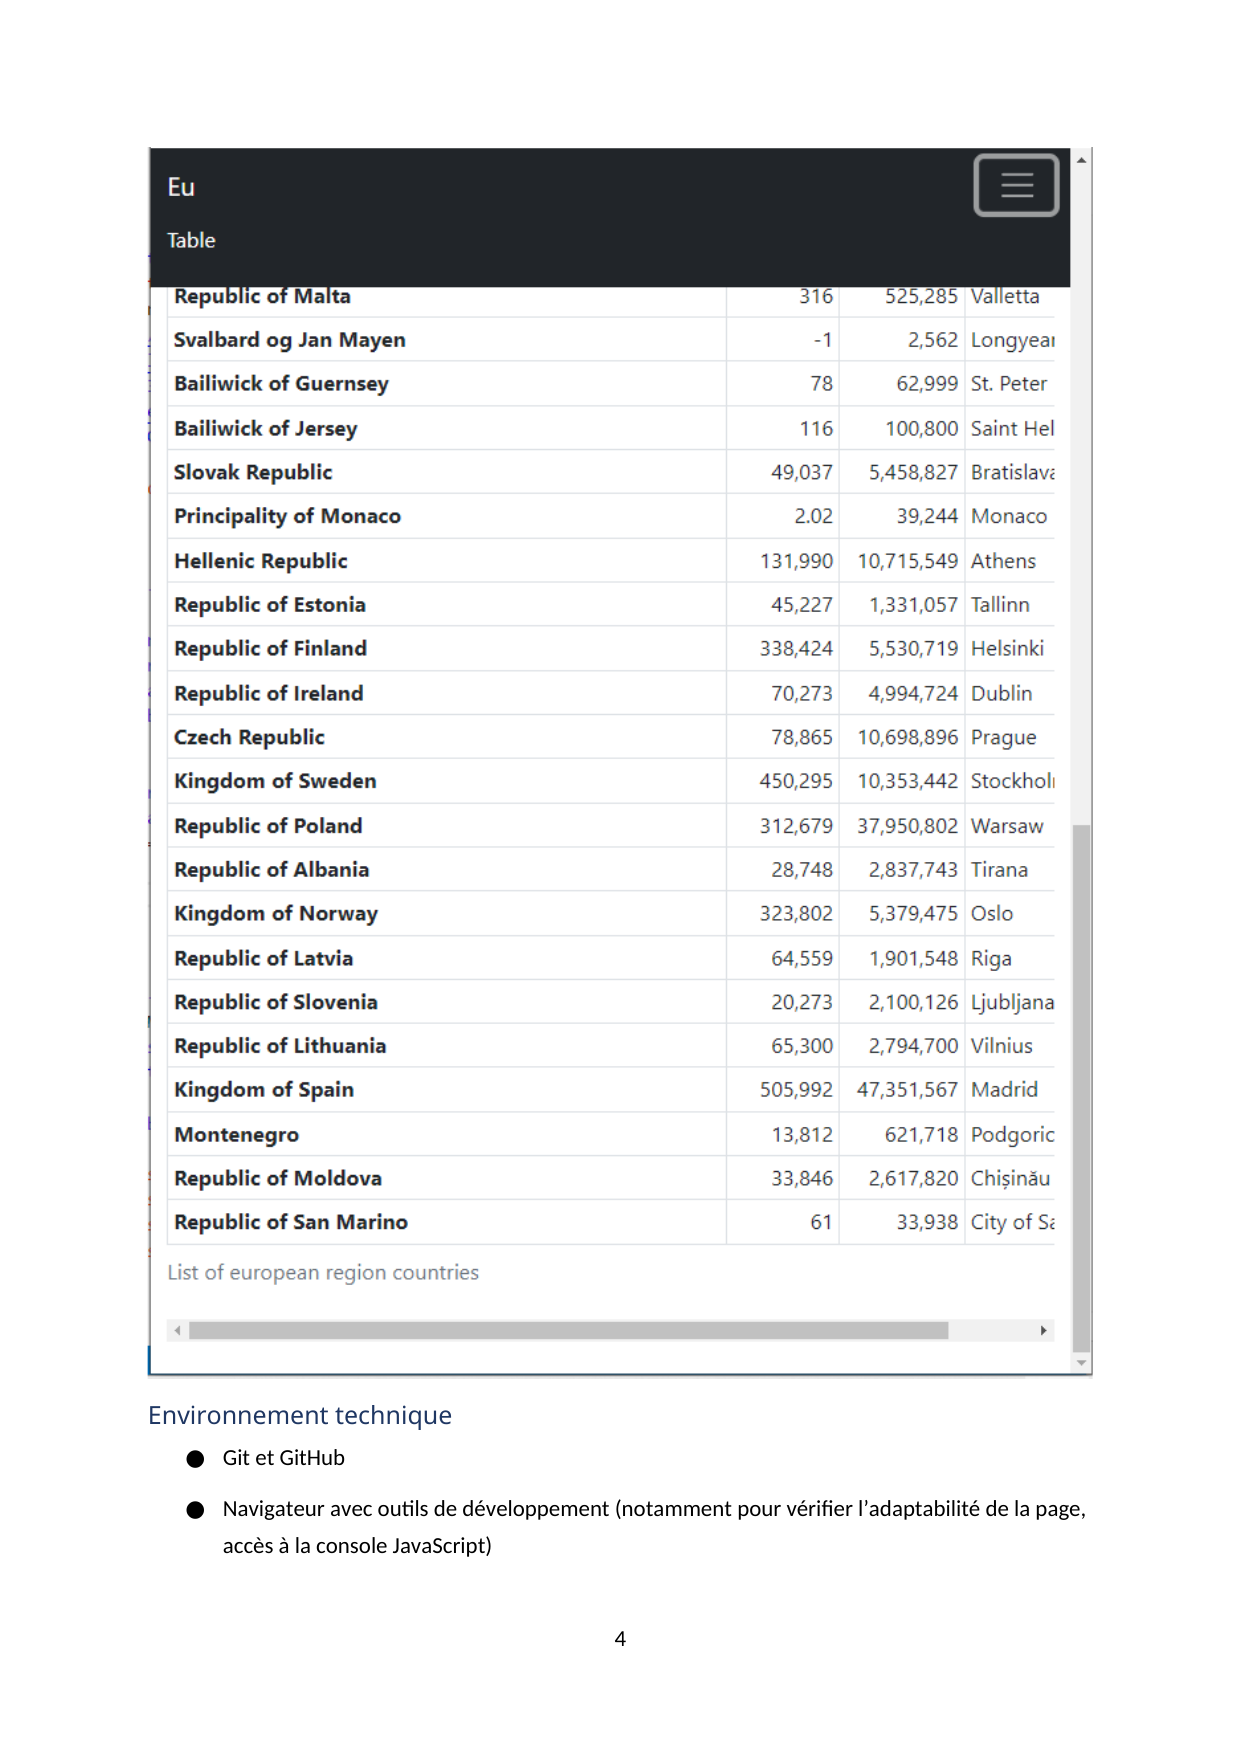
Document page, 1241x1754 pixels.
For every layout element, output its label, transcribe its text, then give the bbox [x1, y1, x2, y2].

list Git et GitHub [185, 1431, 1093, 1478]
list Navigateur avec outils de développement (notamment pour vérifier l’adaptabilité de la page, accès à la console JavaScript) [185, 1482, 1093, 1559]
picture [147, 147, 1093, 1379]
subtitle Environnement technique [148, 1397, 1093, 1431]
